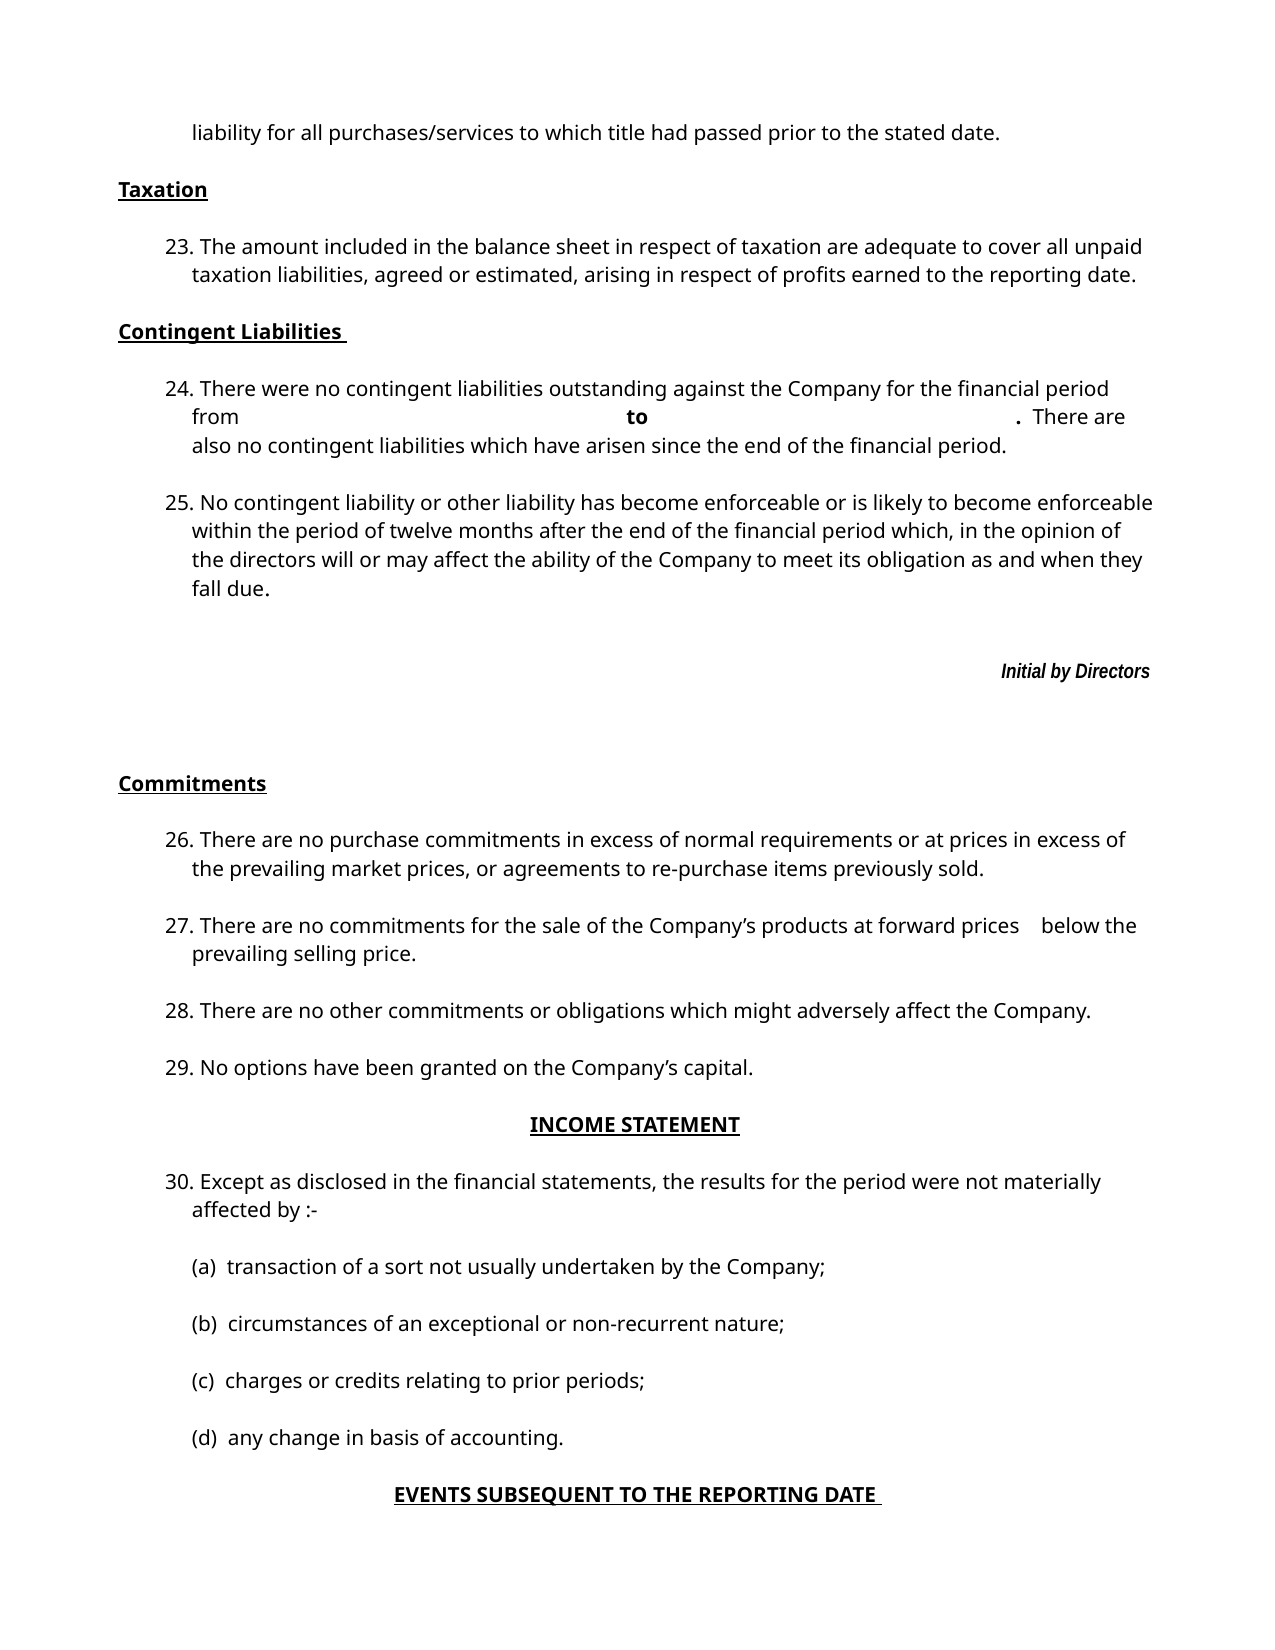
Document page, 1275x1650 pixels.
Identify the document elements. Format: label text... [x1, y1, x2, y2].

text INCOME STATEMENT [118, 1110, 1157, 1138]
text 28. There are no other commitments or obligations which might adversely affect the Company. [165, 996, 1157, 1025]
text EVENTS SUBSEQUENT TO THE REPORTING DATE [118, 1480, 1157, 1508]
text (c) charges or credits relating to prior periods; [192, 1366, 1157, 1394]
text Initial by Directors [118, 659, 1157, 683]
text (b) circumstances of an exceptional or non-recurrent nature; [192, 1309, 1157, 1337]
text 25. No contingent liability or other liability has become enforceable or is likely to become enforceable within the period of twelve months after the end of the financial period which, in the opinion of the directors will or may affect the ability of the Company to meet its obligation as and when they fall due. [165, 488, 1157, 603]
text (a) transaction of a sort not usually undertaken by the Company; [192, 1252, 1157, 1281]
text Commitments [118, 769, 1157, 797]
text 26. There are no purchase commitments in excess of normal requirements or at prices in excess of the prevailing market prices, or agreements to re-purchase items previously sold. [165, 826, 1157, 882]
text 24. There were no contingent liabilities outstanding against the Company for the financial period from <convert_date_d_B_Y(o.fs_start_date)> to <convert_date_d_B_Y(o.fs_end_date)>. There are also no contingent liabilities which have arisen since the end of the financial period. [165, 374, 1157, 459]
text 29. No options have been granted on the Company’s capital. [165, 1053, 1157, 1082]
text 22. All liabilities have been taken up in the books of accounts for the financial period from <convert_date_d_B_Y(o.fs_start_date)> to <convert_date_d_B_Y(o.fs_end_date)>, including the liability for all purchases/services to which title had passed prior to the stated date. [165, 118, 1157, 147]
text Contingent Liabilities [118, 317, 1157, 346]
text 27. There are no commitments for the sale of the Company’s products at forward prices below the prevailing selling price. [165, 911, 1157, 968]
text Taxation [118, 175, 1157, 203]
text 23. The amount included in the balance sheet in respect of taxation are adequate to cover all unpaid taxation liabilities, agreed or estimated, arising in respect of profits earned to the reporting date. [165, 232, 1157, 289]
text (d) any change in basis of accounting. [192, 1423, 1157, 1451]
text 30. Except as disclosed in the financial statements, the results for the period were not materially affected by :- [165, 1167, 1157, 1224]
